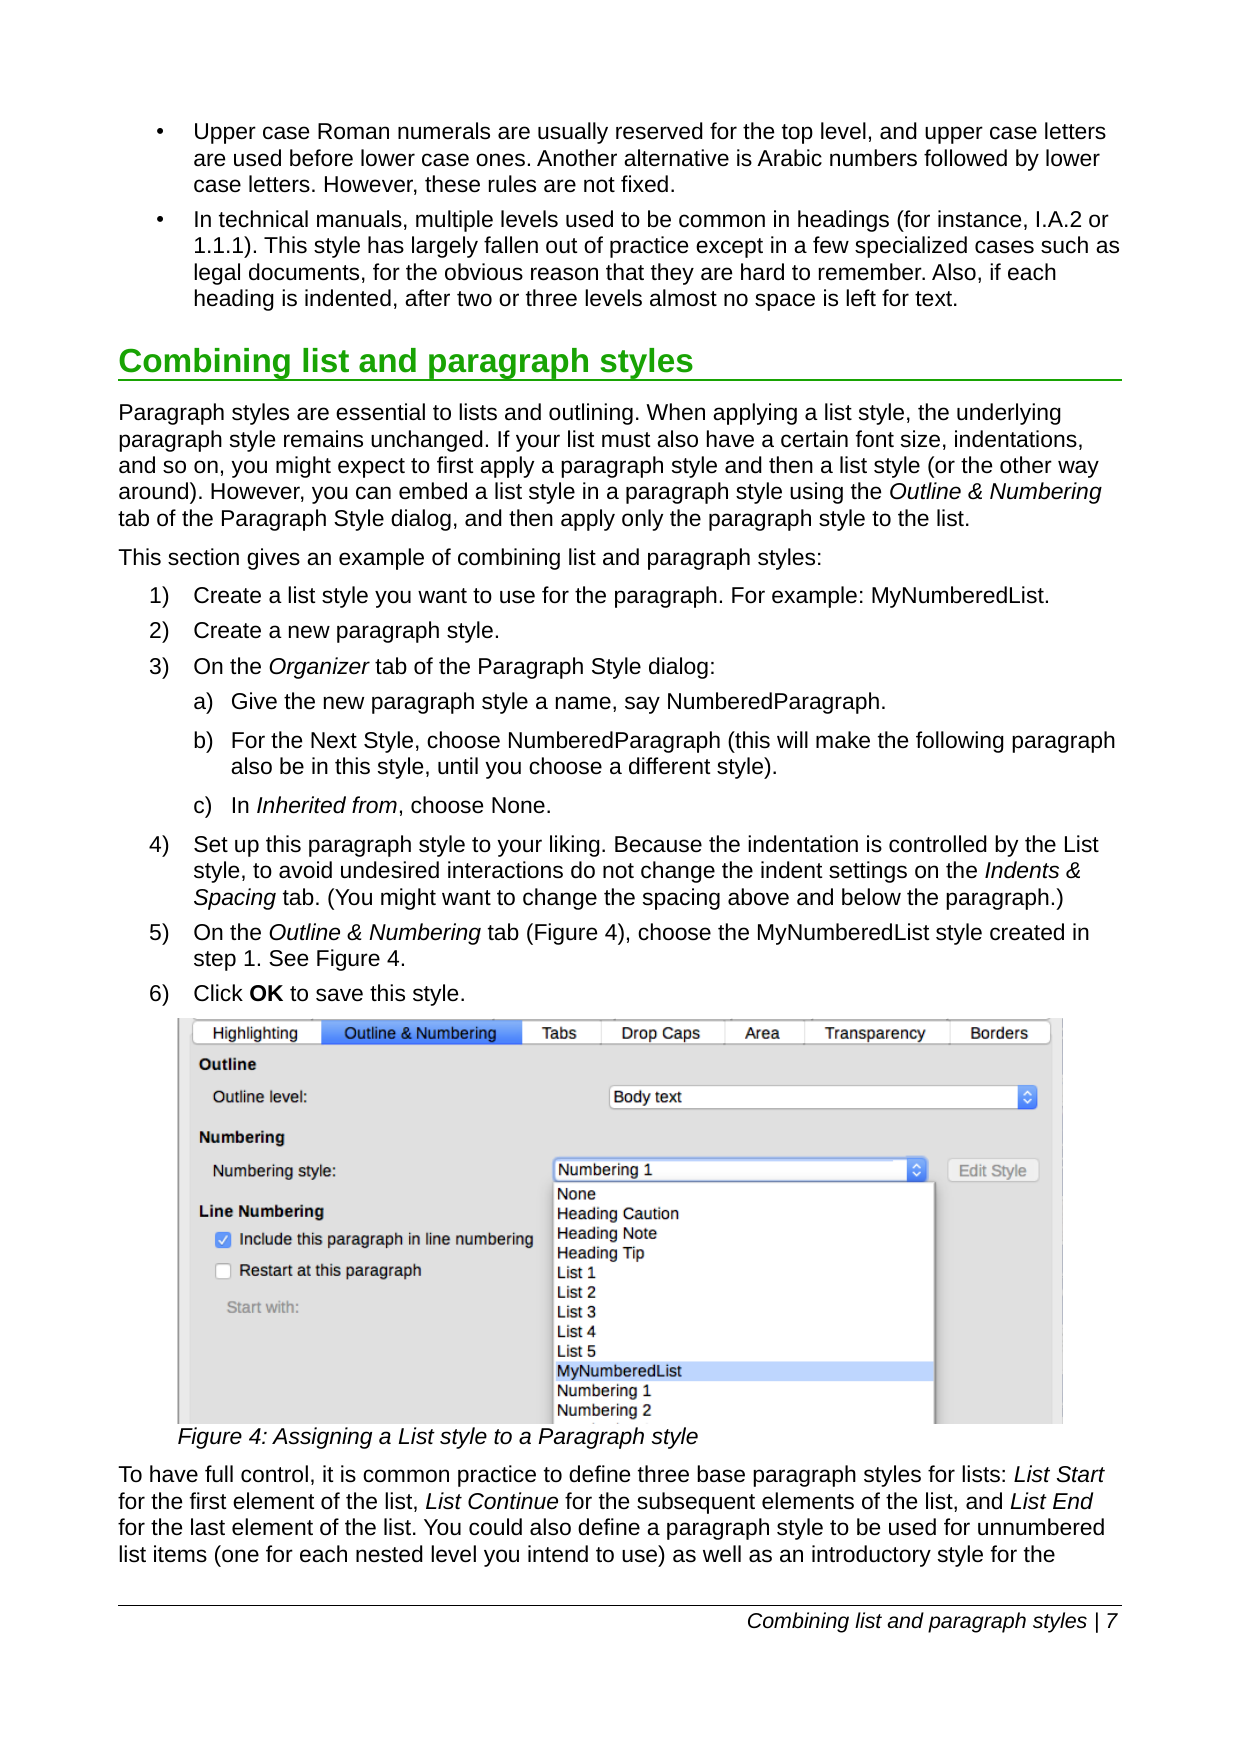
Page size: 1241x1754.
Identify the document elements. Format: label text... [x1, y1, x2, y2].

text Figure 4: Assigning a List style to a Paragraph style [177, 1424, 1063, 1449]
text Paragraph styles are essential to lists and outlining. When applying a list style, the underlying paragraph style remains unchanged. If your list must also have a certain font size, indentations, and so on, you might expect to first apply a paragraph style and then a list style (or the other way around). However, you can embed a list style in a paragraph style using the Outline & Numbering tab of the Paragraph Style dialog, and then apply only the paragraph style to the list. [118, 399, 1122, 531]
text To have full control, it is common practice to define three base paragraph styles for lists: List Start for the first element of the list, List Continue for the subsequent elements of the list, and List End for the last element of the list. You could also define a paragraph style to be used for unnumbered list items (one for each nested level you intend to use) as well as an introductory style for the [118, 1461, 1122, 1567]
list Create a new paragraph style. [169, 617, 1122, 644]
picture [177, 1018, 1063, 1424]
subtitle Combining list and paragraph styles [118, 341, 1122, 379]
list Create a list style you want to use for the paragraph. For example: MyNumberedList. [169, 582, 1122, 609]
list Upper case Roman numerals are usually reserved for the top level, and upper case letters are used before lower case ones. Another alternative is Arabic numbers followed by lower case letters. However, these rules are not fixed. [156, 118, 1122, 197]
list In technical manuals, multiple levels used to be common in headings (for instance, I.A.2 or 1.1.1). This style has largely fallen out of practice except in a few specialized cases such as legal documents, for the obvious reason that they are hard to remember. Also, if each heading is indented, after two or three levels almost no space is left for text. [156, 206, 1122, 311]
list Give the new paragraph style a name, say NumberedParagraph. [193, 688, 1122, 714]
list Set up this paragraph style to your liking. Because the indentation is controlled by the List style, to avoid undesired interactions do not change the indent settings on the Indents & Spacing tab. (You might want to change the spacing above and below the paragraph.) [169, 831, 1122, 910]
list This section gives an example of combining list and paragraph styles: [118, 543, 1122, 570]
list On the Outline & Numbering tab (Figure 4), choose the MyNumberedList style created in step 1. See Figure 4. [169, 919, 1122, 971]
list For the Next Style, choose NumberedParagraph (this will make the following paragraph also be in this style, until you choose a different style). [193, 727, 1122, 779]
list On the Organizer tab of the Paragraph Style dialog: [169, 653, 1122, 679]
list Click OK to save this style. [169, 980, 1122, 1007]
list In Inherited from, choose None. [193, 792, 1122, 818]
